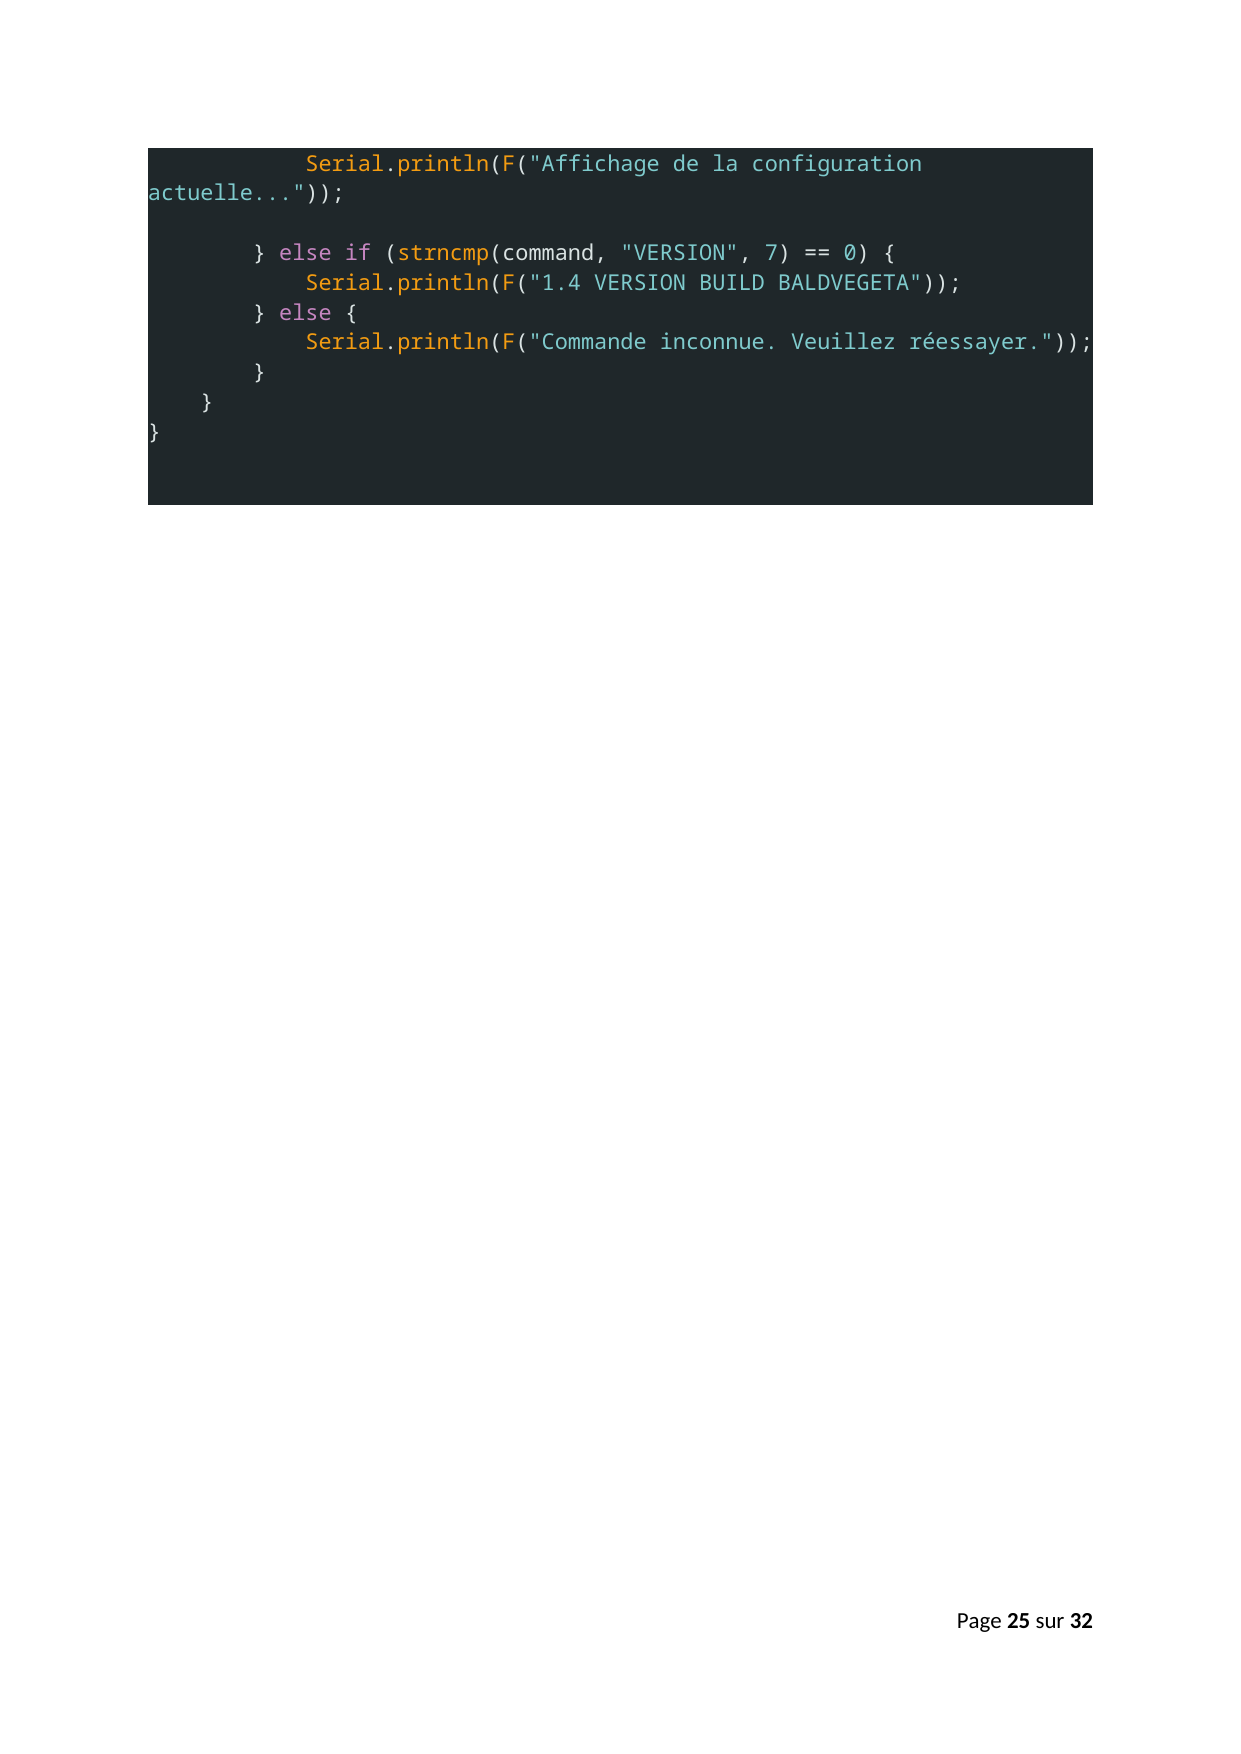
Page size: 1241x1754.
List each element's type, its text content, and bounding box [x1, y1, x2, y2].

text } [148, 416, 1093, 446]
text } [148, 356, 1093, 386]
text } else { [148, 297, 1093, 326]
text Serial.println(F("Commande inconnue. Veuillez réessayer.")); [148, 326, 1093, 356]
text } [148, 386, 1093, 416]
text Serial.println(F("1.4 VERSION BUILD BALDVEGETA")); [148, 267, 1093, 297]
text } else if (strncmp(command, "VERSION", 7) == 0) { [148, 237, 1093, 267]
text Serial.println(F("Affichage de la configuration actuelle...")); [148, 148, 1093, 207]
